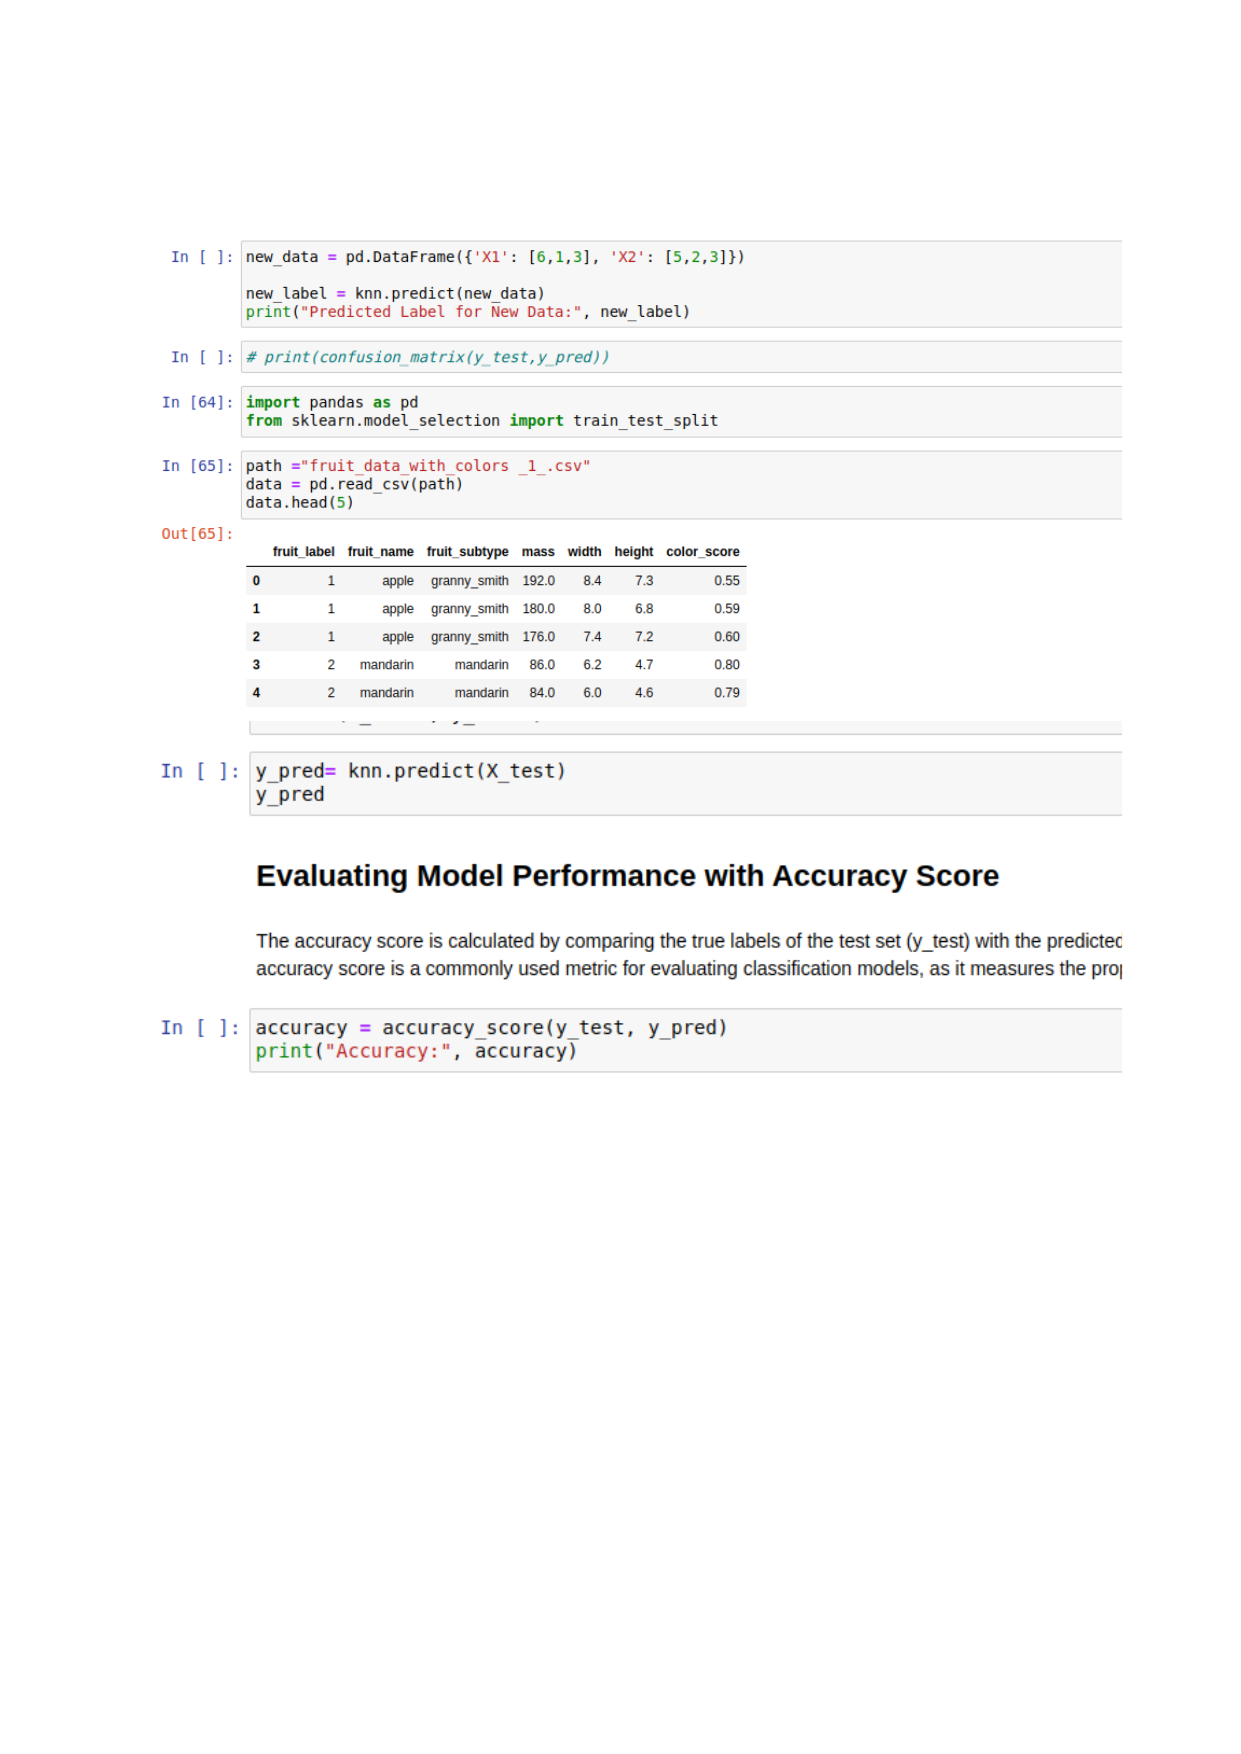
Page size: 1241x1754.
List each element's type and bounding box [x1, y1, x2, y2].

picture [118, 233, 1123, 1092]
